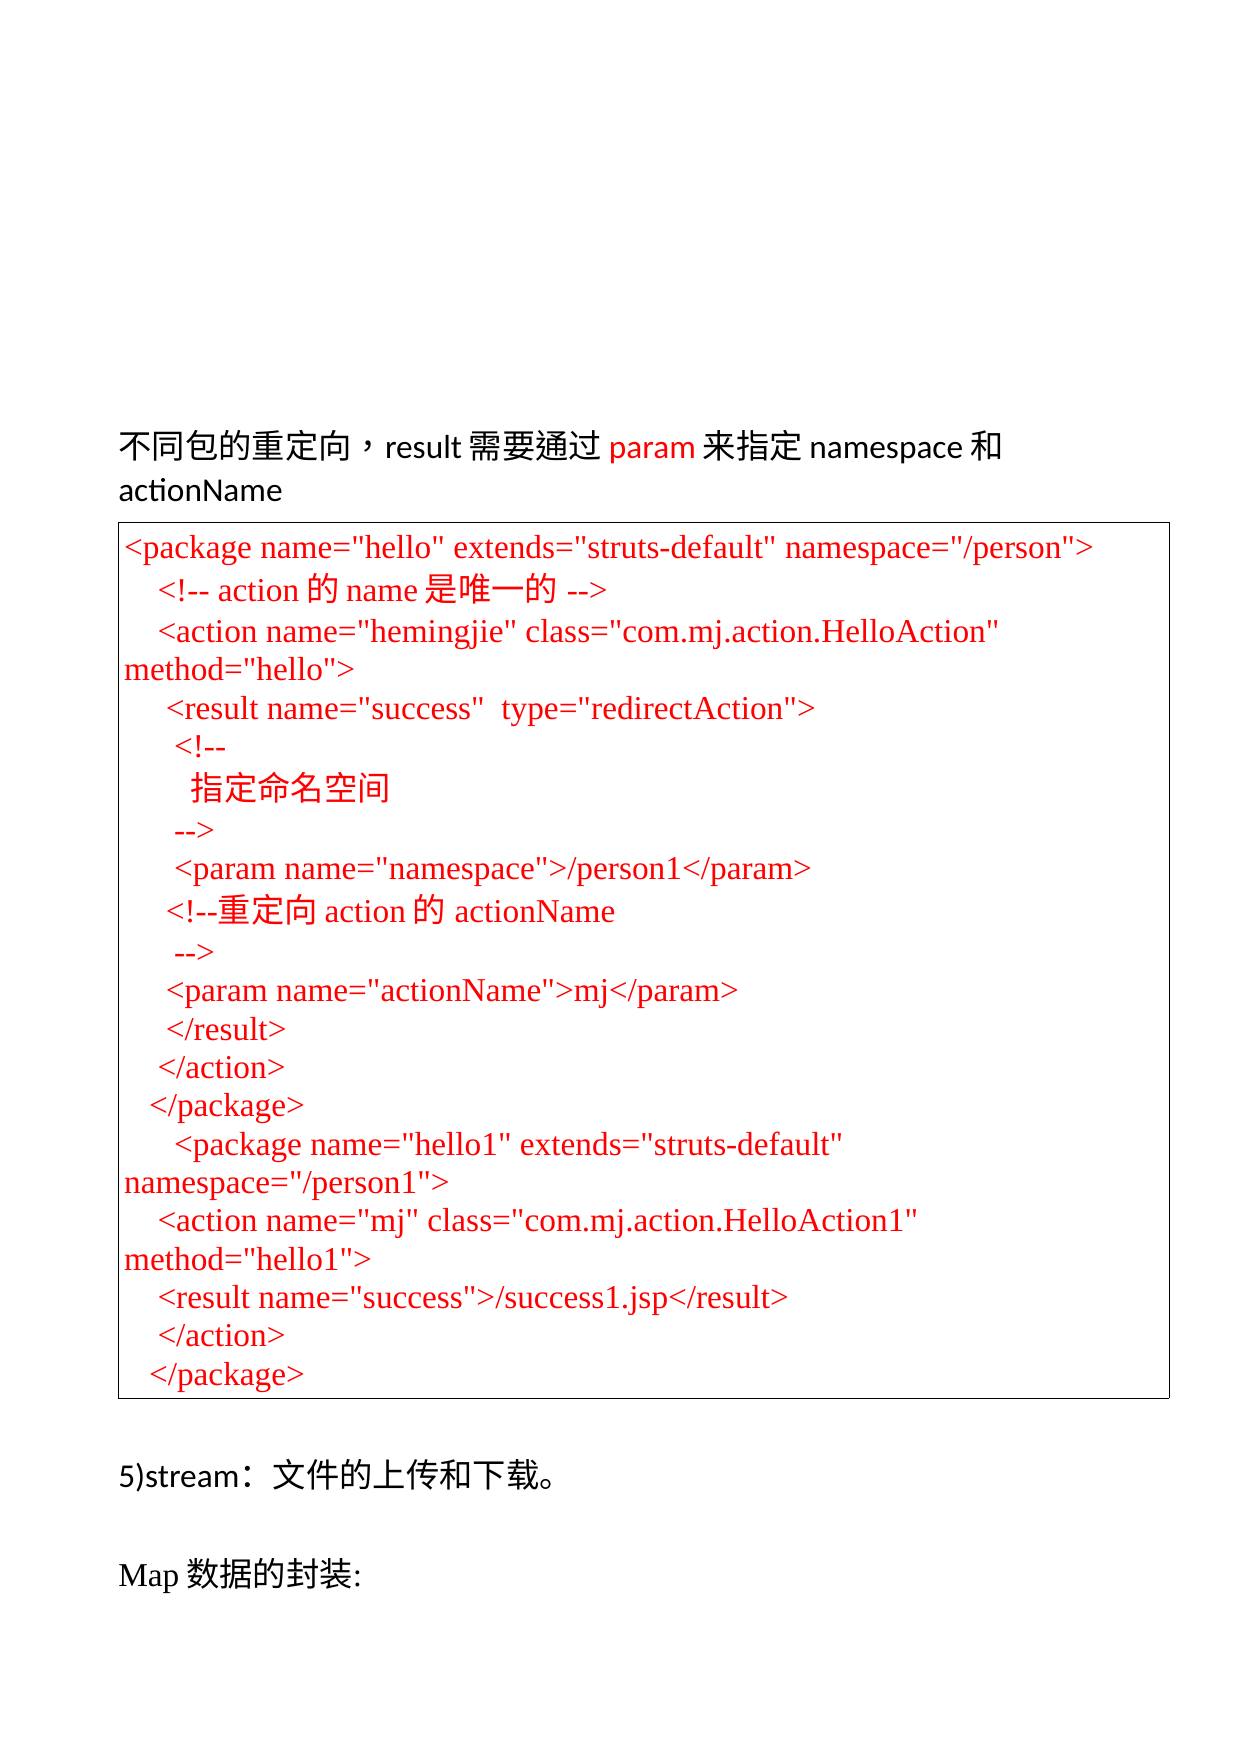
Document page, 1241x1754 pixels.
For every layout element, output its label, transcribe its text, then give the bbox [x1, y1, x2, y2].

table_header <package name="hello" extends="struts-default" namespace="/person"> <!-- action的name是唯一的 --> <action name="hemingjie" class="com.mj.action.HelloAction" method="hello"> <result name="success" type="redirectAction"> <!-- 指定命名空间 --> <param name="namespace">/person1</param> <!--重定向action的 actionName --> <param name="actionName">mj</param> </result> </action> </package> <package name="hello1" extends="struts-default" namespace="/person1"> <action name="mj" class="com.mj.action.HelloAction1" method="hello1"> <result name="success">/success1.jsp</result> </action> </package> [119, 523, 1169, 1398]
text 5)stream：文件的上传和下载。 [118, 1449, 1169, 1497]
text Map数据的封装: [118, 1548, 1169, 1596]
text 不同包的重定向，result需要通过param来指定namespace和actionName [118, 423, 1169, 509]
